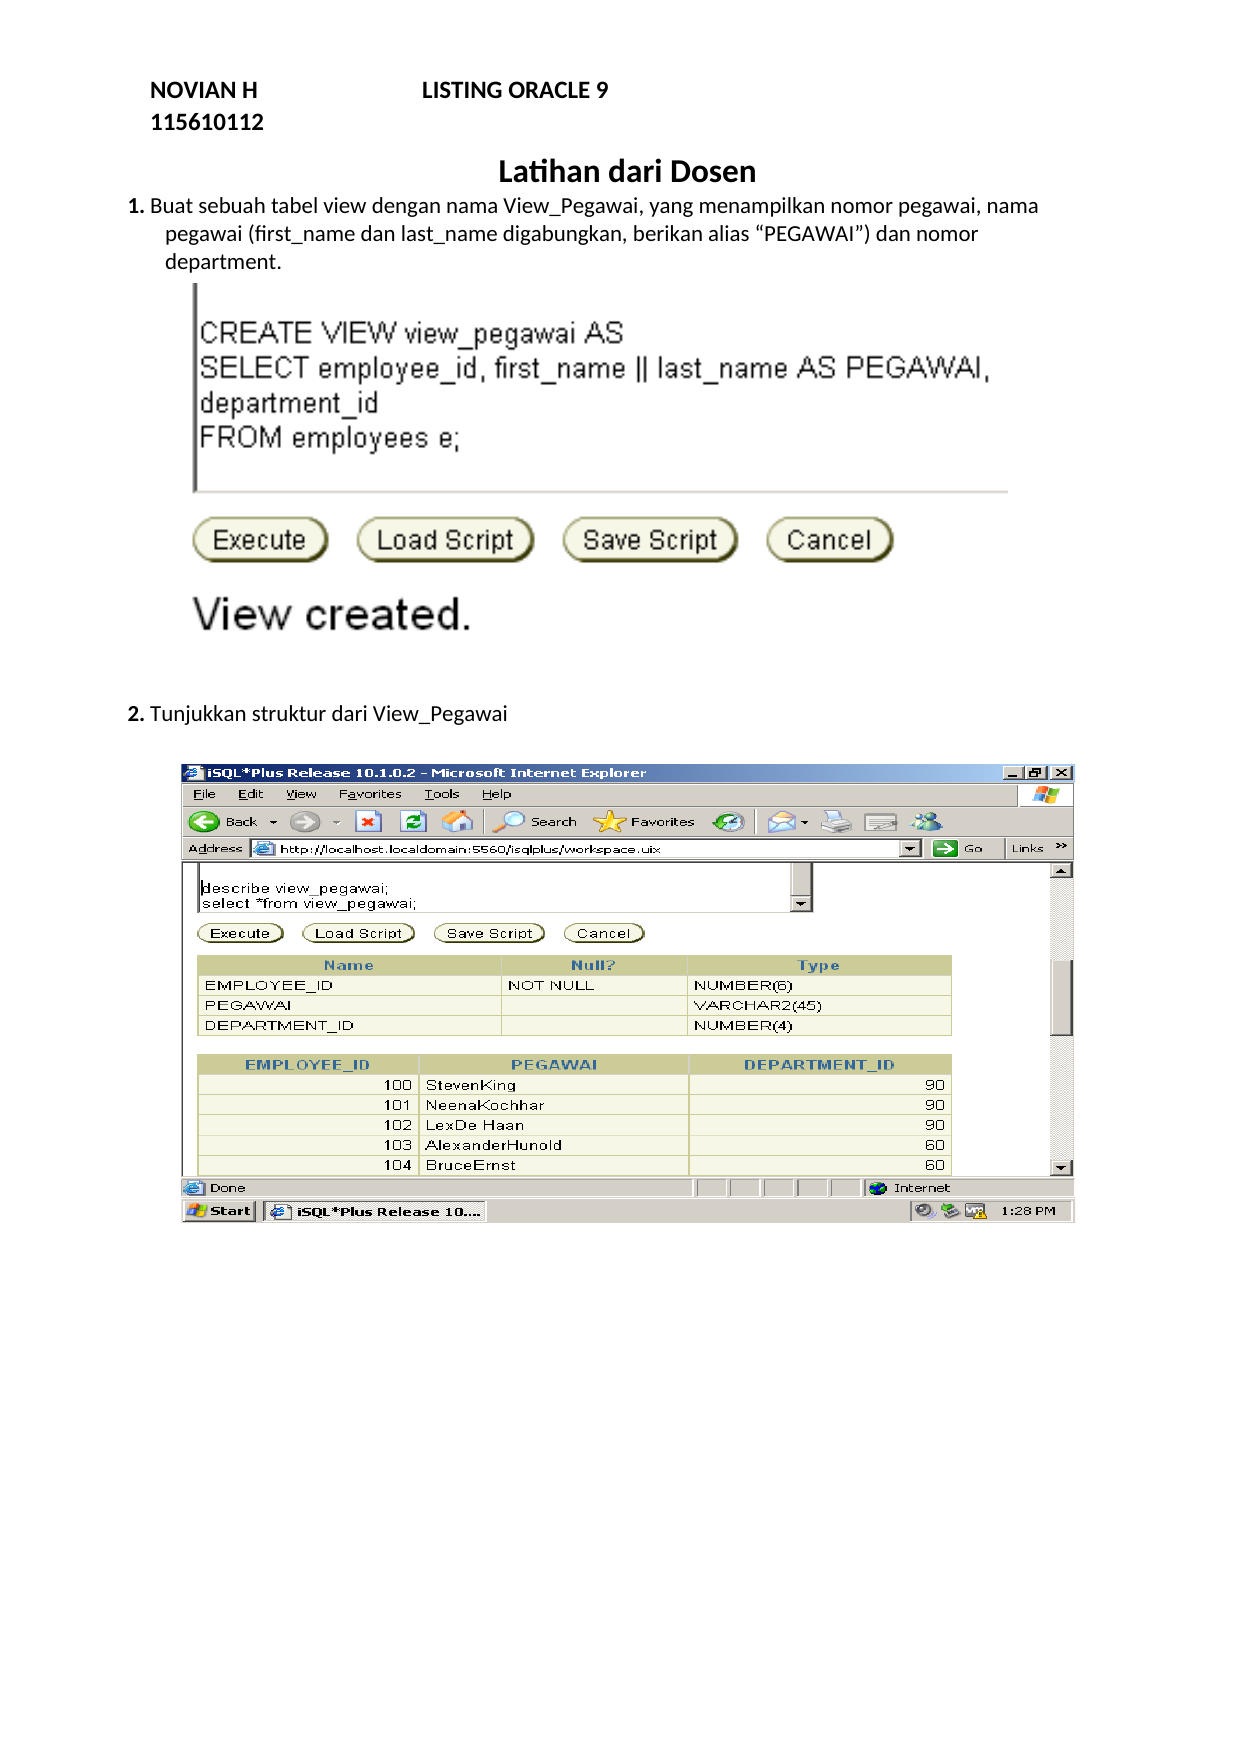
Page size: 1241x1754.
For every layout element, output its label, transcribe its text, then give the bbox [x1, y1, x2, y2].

list Tunjukkan struktur dari View_Pegawai [127, 699, 1090, 727]
picture [181, 764, 1076, 1223]
picture [181, 283, 1009, 663]
text Latihan dari Dosen [165, 150, 1090, 191]
list Buat sebuah tabel view dengan nama View_Pegawai, yang menampilkan nomor pegawai, nama pegawai (first_name dan last_name digabungkan, berikan alias “PEGAWAI”) dan nomor department. [127, 191, 1090, 275]
